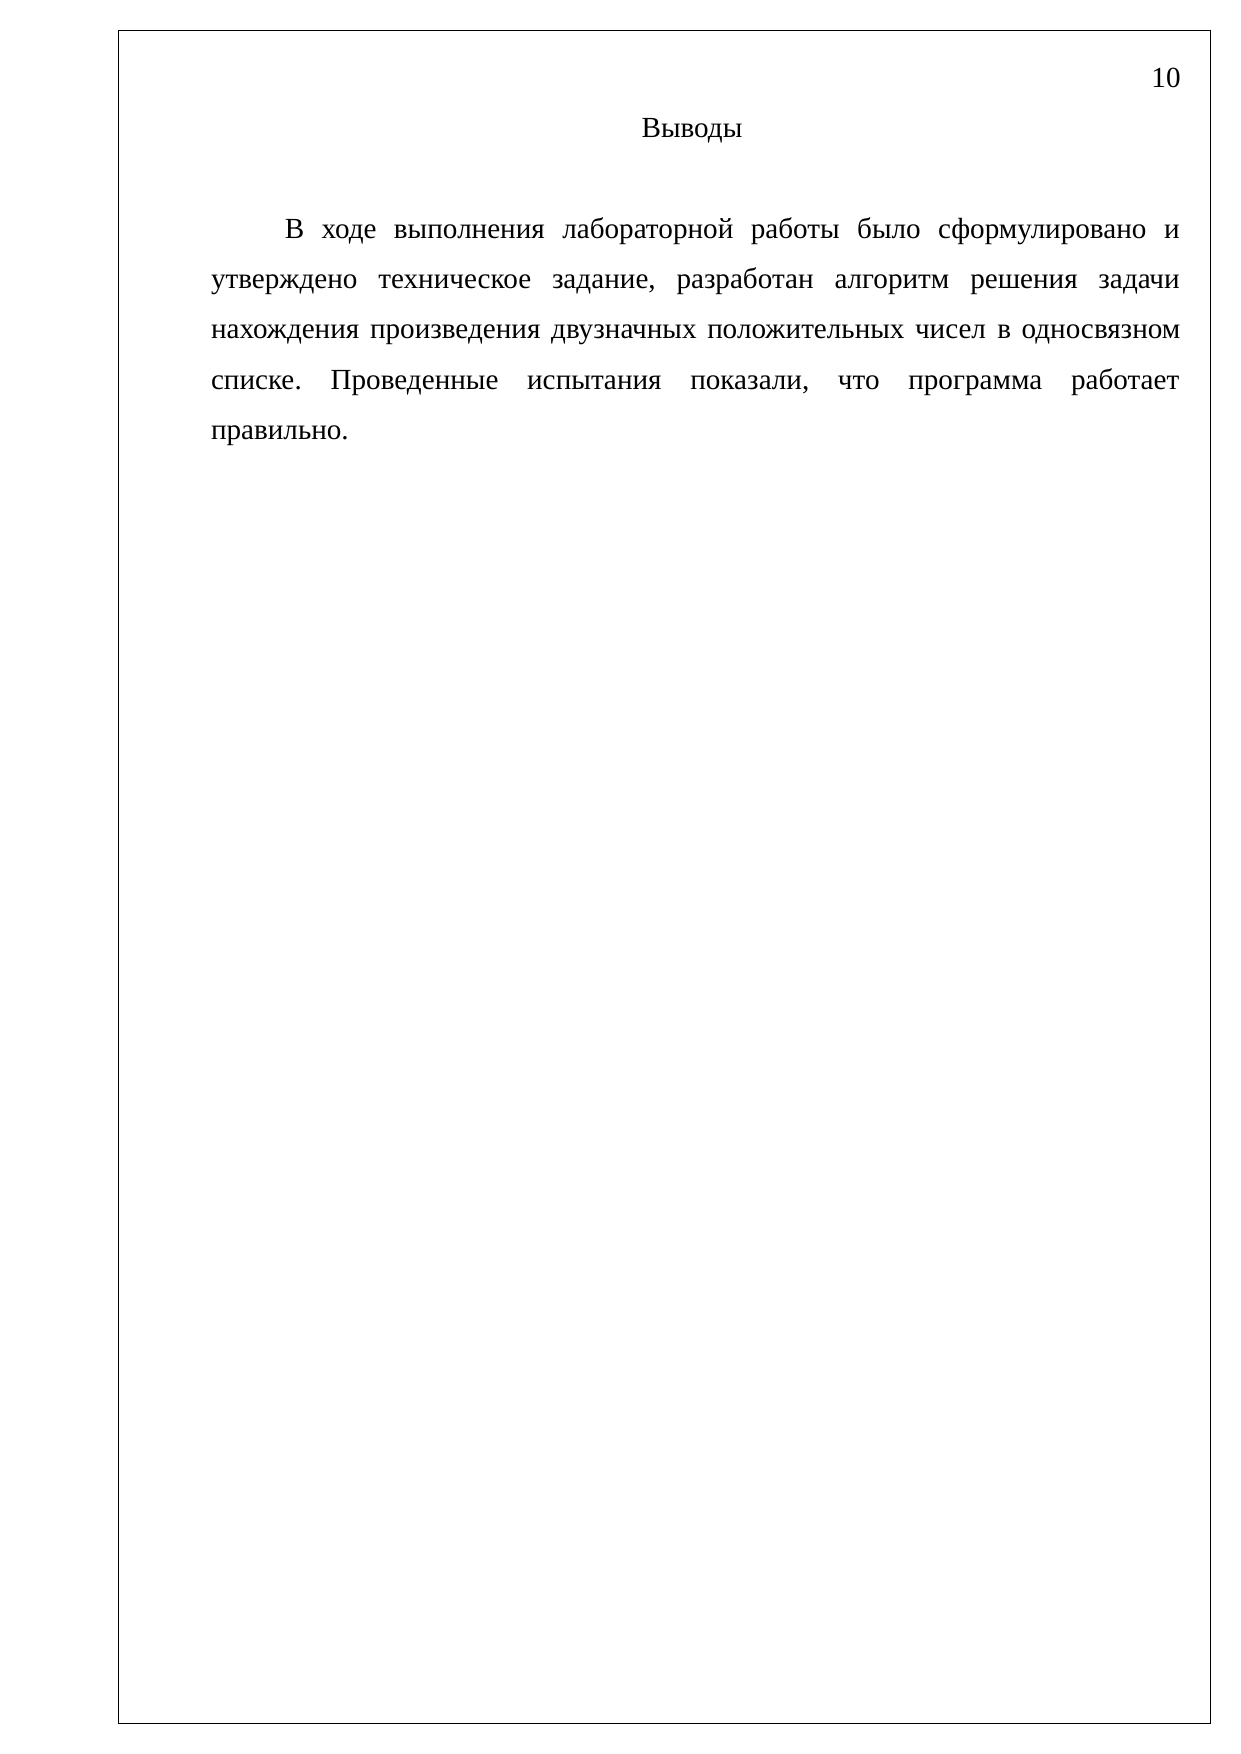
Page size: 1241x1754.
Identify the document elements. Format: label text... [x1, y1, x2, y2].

text В ходе выполнения лабораторной работы было сформулировано и утверждено техническое задание, разработан алгоритм решения задачи нахождения произведения двузначных положительных чисел в односвязном списке. Проведенные испытания показали, что программа работает правильно. [211, 211, 1180, 446]
text Выводы [211, 110, 1180, 144]
text 15 [211, 60, 1180, 93]
